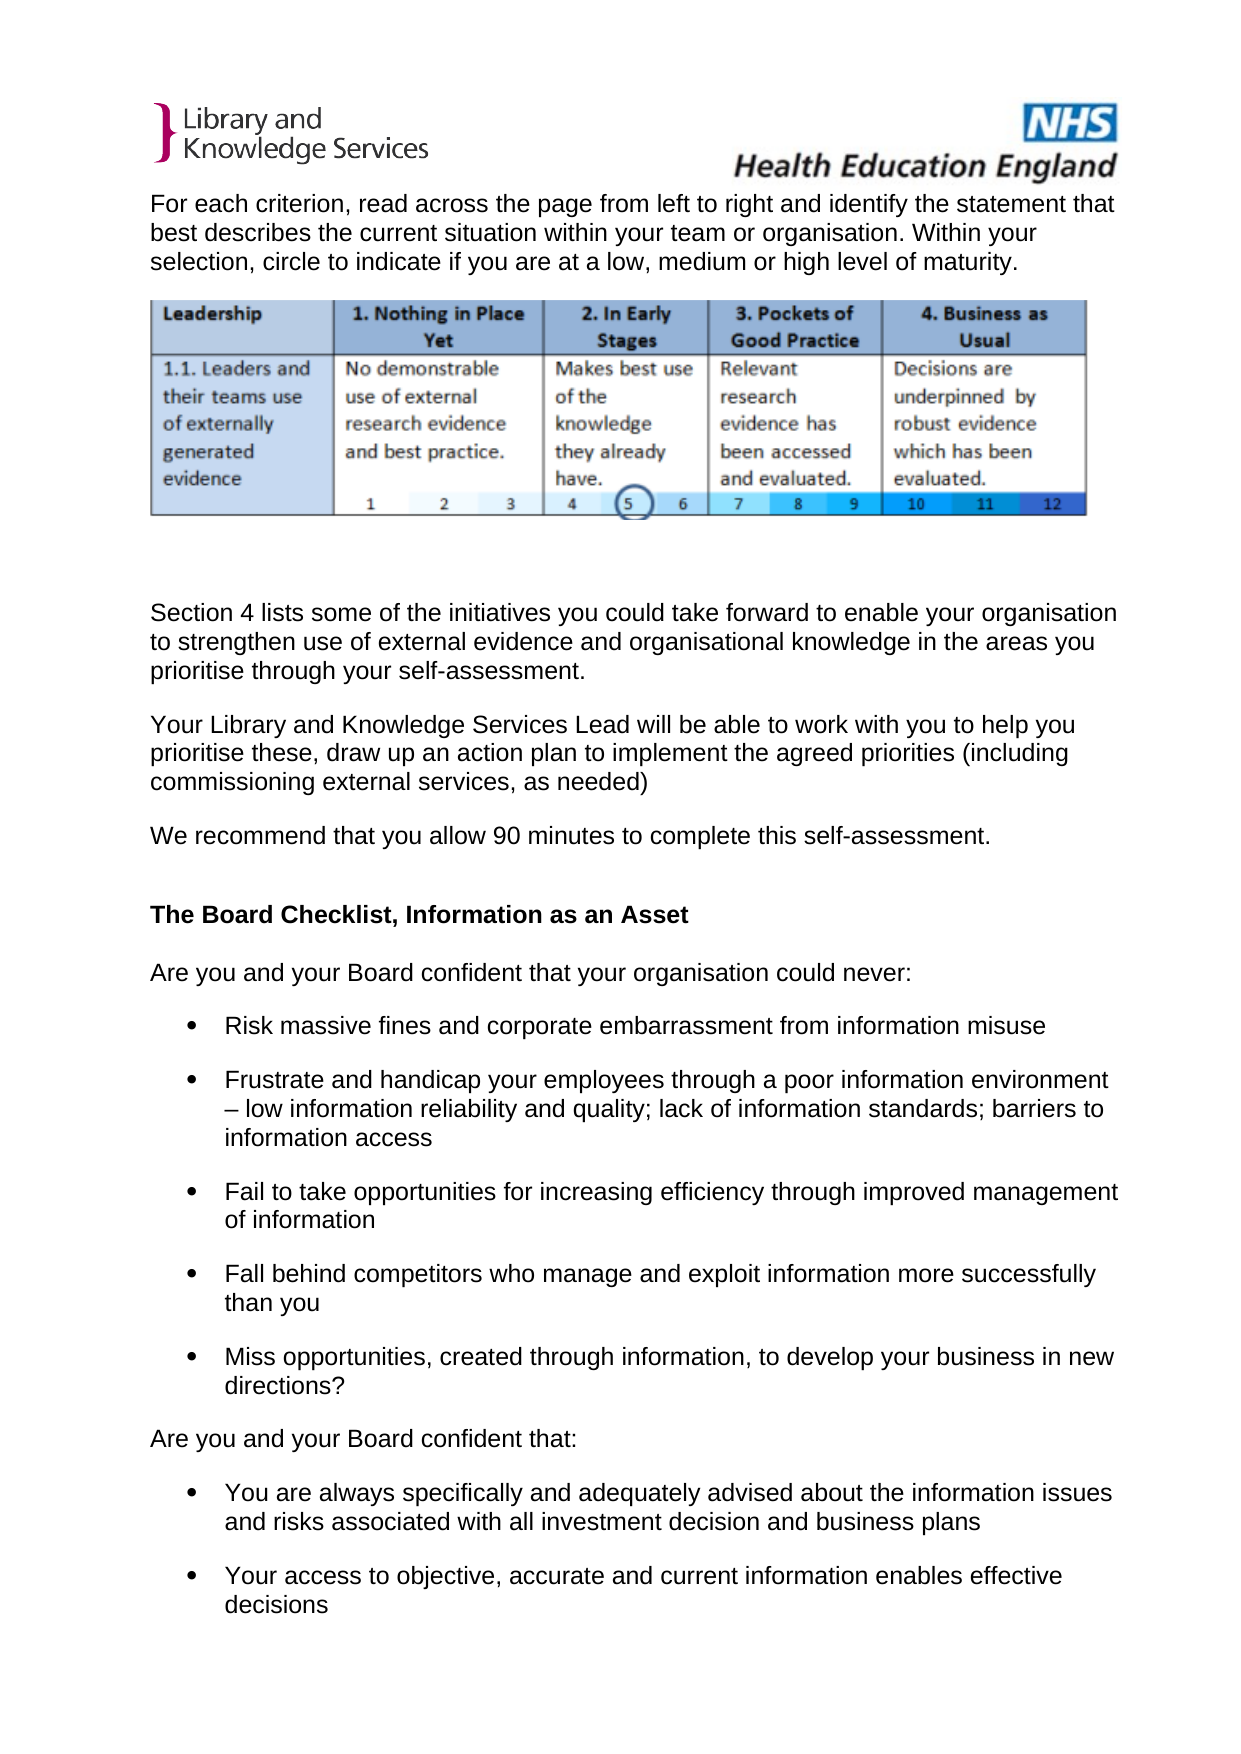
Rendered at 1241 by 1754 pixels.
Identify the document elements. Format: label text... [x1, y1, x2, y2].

list Risk massive fines and corporate embarrassment from information misuse [187, 1011, 1122, 1040]
text Are you and your Board confident that your organisation could never: [150, 958, 1122, 986]
text For each criterion, read across the page from left to right and identify the statement that best describes the current situation within your team or organisation. Within your selection, circle to indicate if you are at a low, medium or high level of maturity. [150, 189, 1122, 276]
subtitle The Board Checklist, Information as an Asset [150, 900, 1122, 928]
list Fall behind competitors who manage and exploit information more successfully than you [187, 1259, 1122, 1317]
list You are always specifically and adequately advised about the information issues and risks associated with all investment decision and business plans [187, 1478, 1122, 1536]
list Miss opportunities, created through information, to develop your business in new directions? [187, 1342, 1122, 1399]
text Section 4 lists some of the initiatives you could take forward to enable your organisation to strengthen use of external evidence and organisational knowledge in the areas you prioritise through your self-assessment. [150, 598, 1122, 685]
list Frustrate and handicap your employees through a poor information environment – low information reliability and quality; lack of information standards; barriers to information access [187, 1065, 1122, 1152]
text We recommend that you allow 90 minutes to complete this self-assessment. [150, 821, 1122, 850]
list Fail to take opportunities for increasing efficiency through improved management of information [187, 1177, 1122, 1234]
text Are you and your Board confident that: [150, 1424, 1122, 1453]
list Your access to objective, accurate and current information enables effective decisions [187, 1561, 1122, 1618]
text Your Library and Knowledge Services Lead will be able to work with you to help you prioritise these, draw up an action plan to implement the agreed priorities (including commissioning external services, as needed) [150, 710, 1122, 796]
